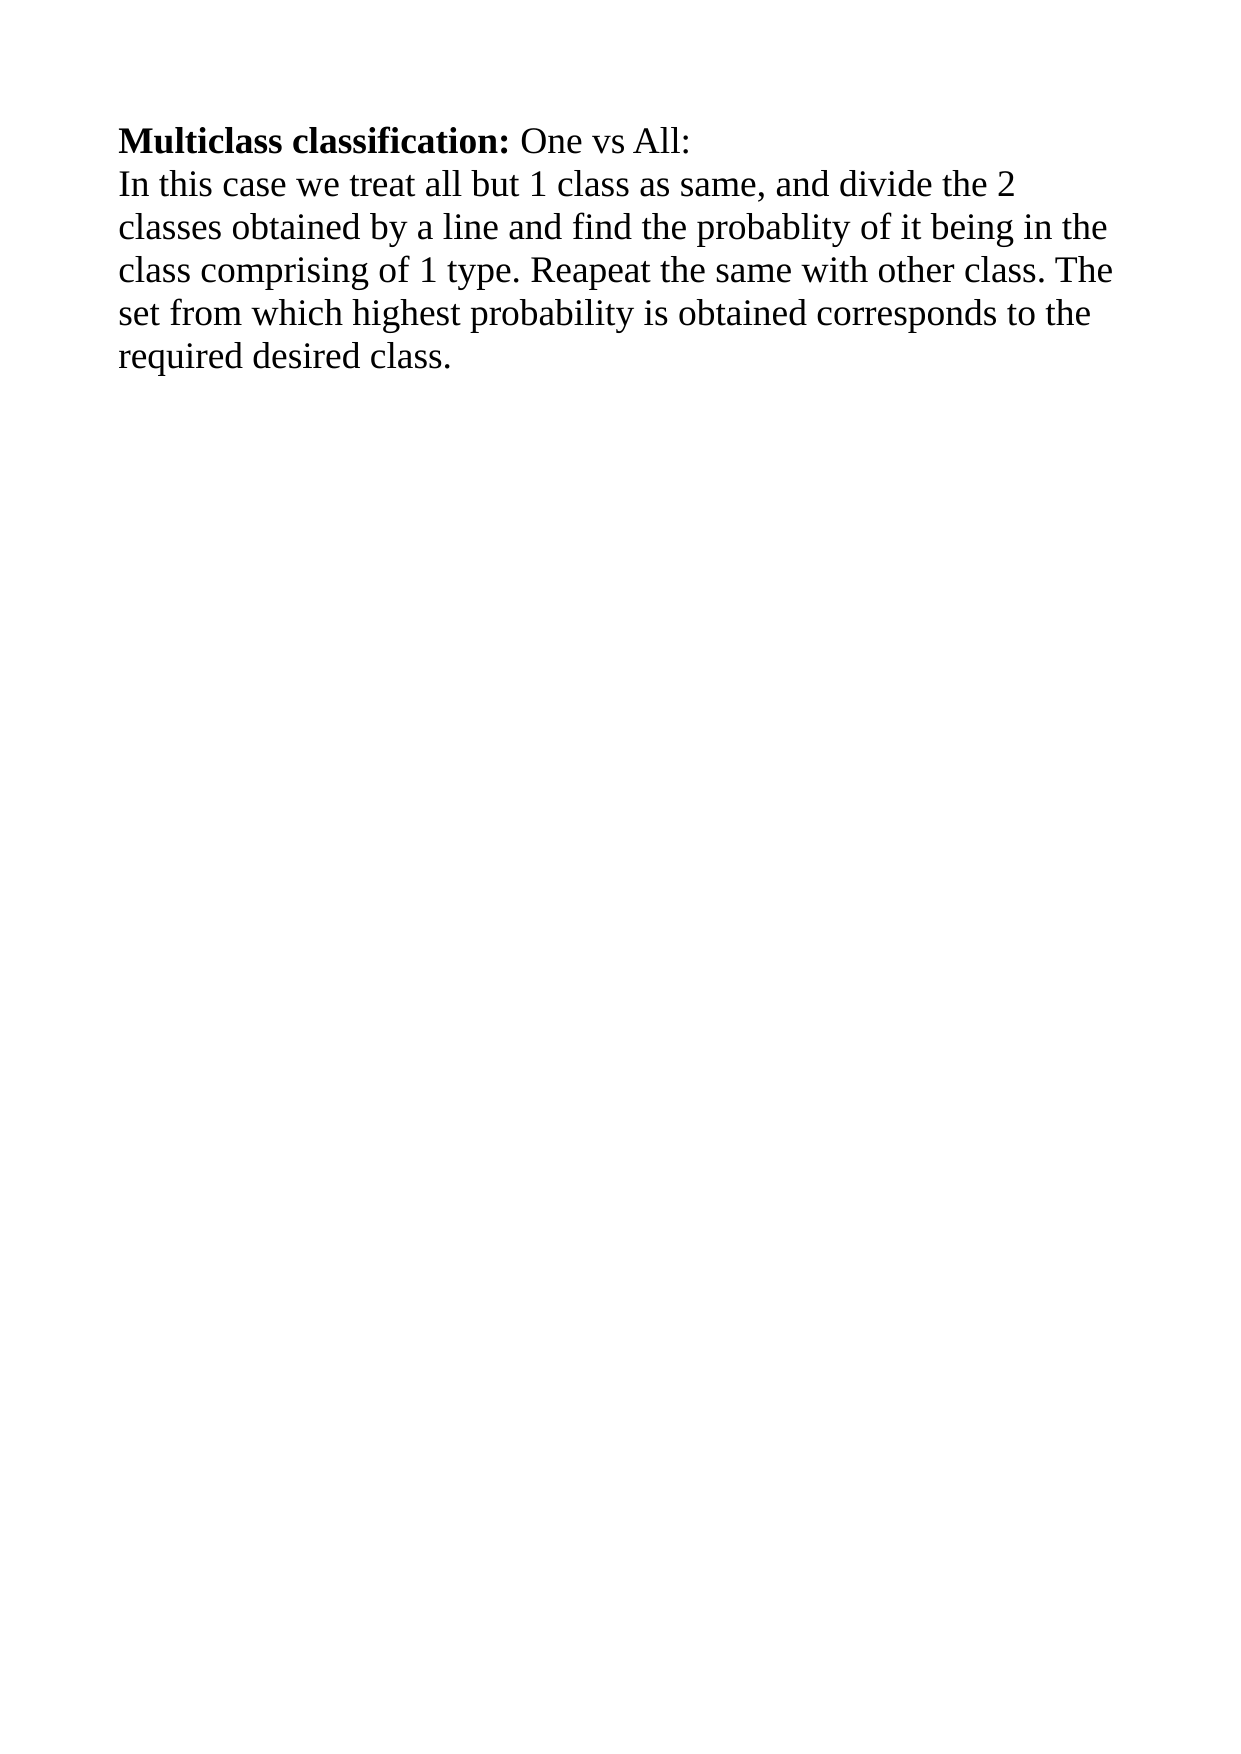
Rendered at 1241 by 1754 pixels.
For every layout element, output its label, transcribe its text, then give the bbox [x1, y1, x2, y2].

text In this case we treat all but 1 class as same, and divide the 2 classes obtained by a line and find the probablity of it being in the class comprising of 1 type. Reapeat the same with other class. The set from which highest probability is obtained corresponds to the required desired class. [118, 161, 1122, 377]
text Multiclass classification: One vs All: [118, 118, 1122, 161]
